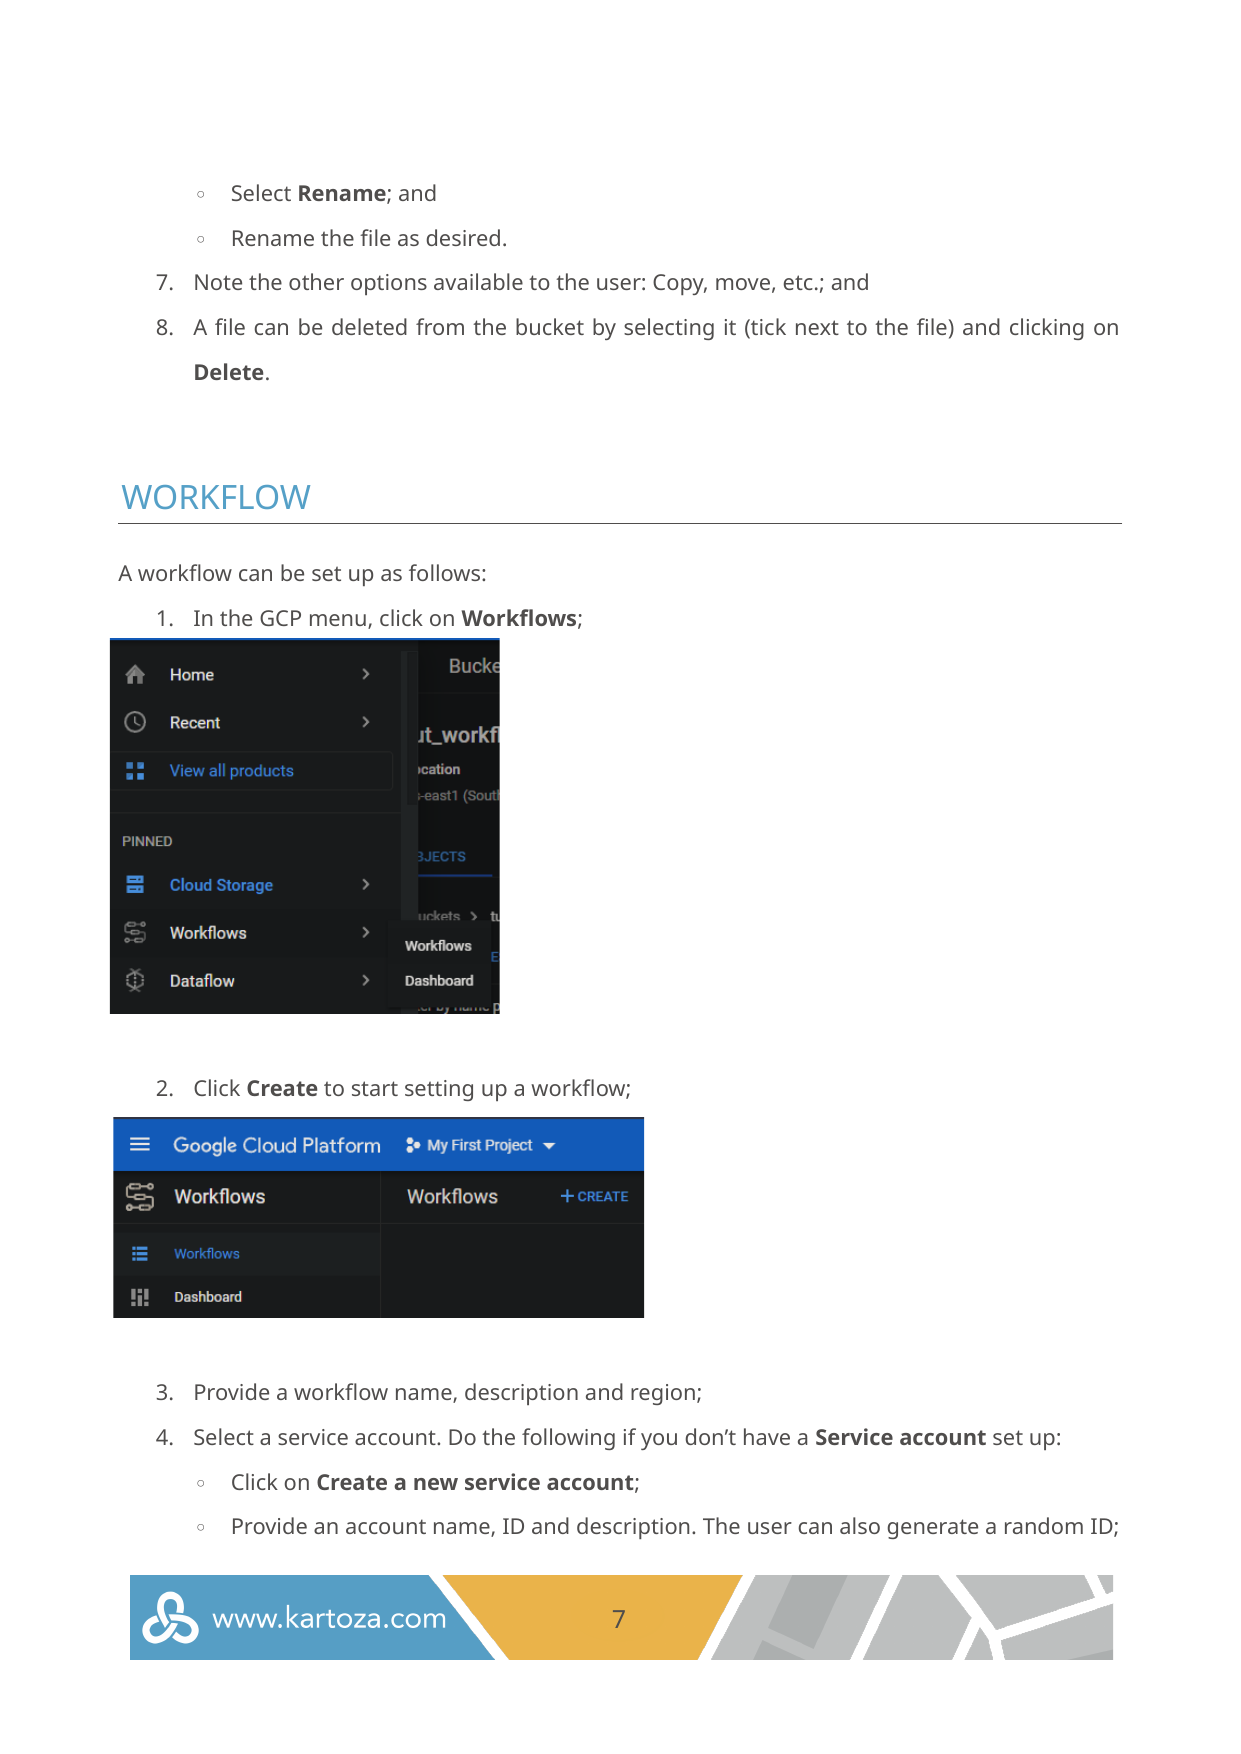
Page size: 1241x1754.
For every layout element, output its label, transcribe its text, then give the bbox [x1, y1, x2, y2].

picture [109, 638, 500, 1014]
list A file can be deleted from the bucket by selecting it (tick next to the file) and clicking on Delete. [156, 312, 1122, 386]
subtitle Workflow [118, 471, 1122, 523]
picture [130, 1575, 1114, 1660]
list Click on Create a new service account; [193, 1467, 1122, 1496]
list Select a service account. Do the following if you don’t have a Service account set up: [156, 1422, 1122, 1452]
list Click Create to start setting up a workflow; [156, 1073, 1122, 1103]
list Rename the file as desired. [193, 223, 1122, 252]
list Provide a workflow name, description and region; [156, 1377, 1122, 1407]
list Provide an account name, ID and description. The user can also generate a random ID; [193, 1511, 1122, 1541]
list In the GCP menu, click on Workflows; [156, 603, 1122, 632]
text A workflow can be set up as follows: [118, 558, 1122, 588]
picture [113, 1117, 645, 1318]
list Select Rename; and [193, 178, 1122, 208]
list Note the other options available to the user: Copy, move, etc.; and [156, 267, 1122, 297]
